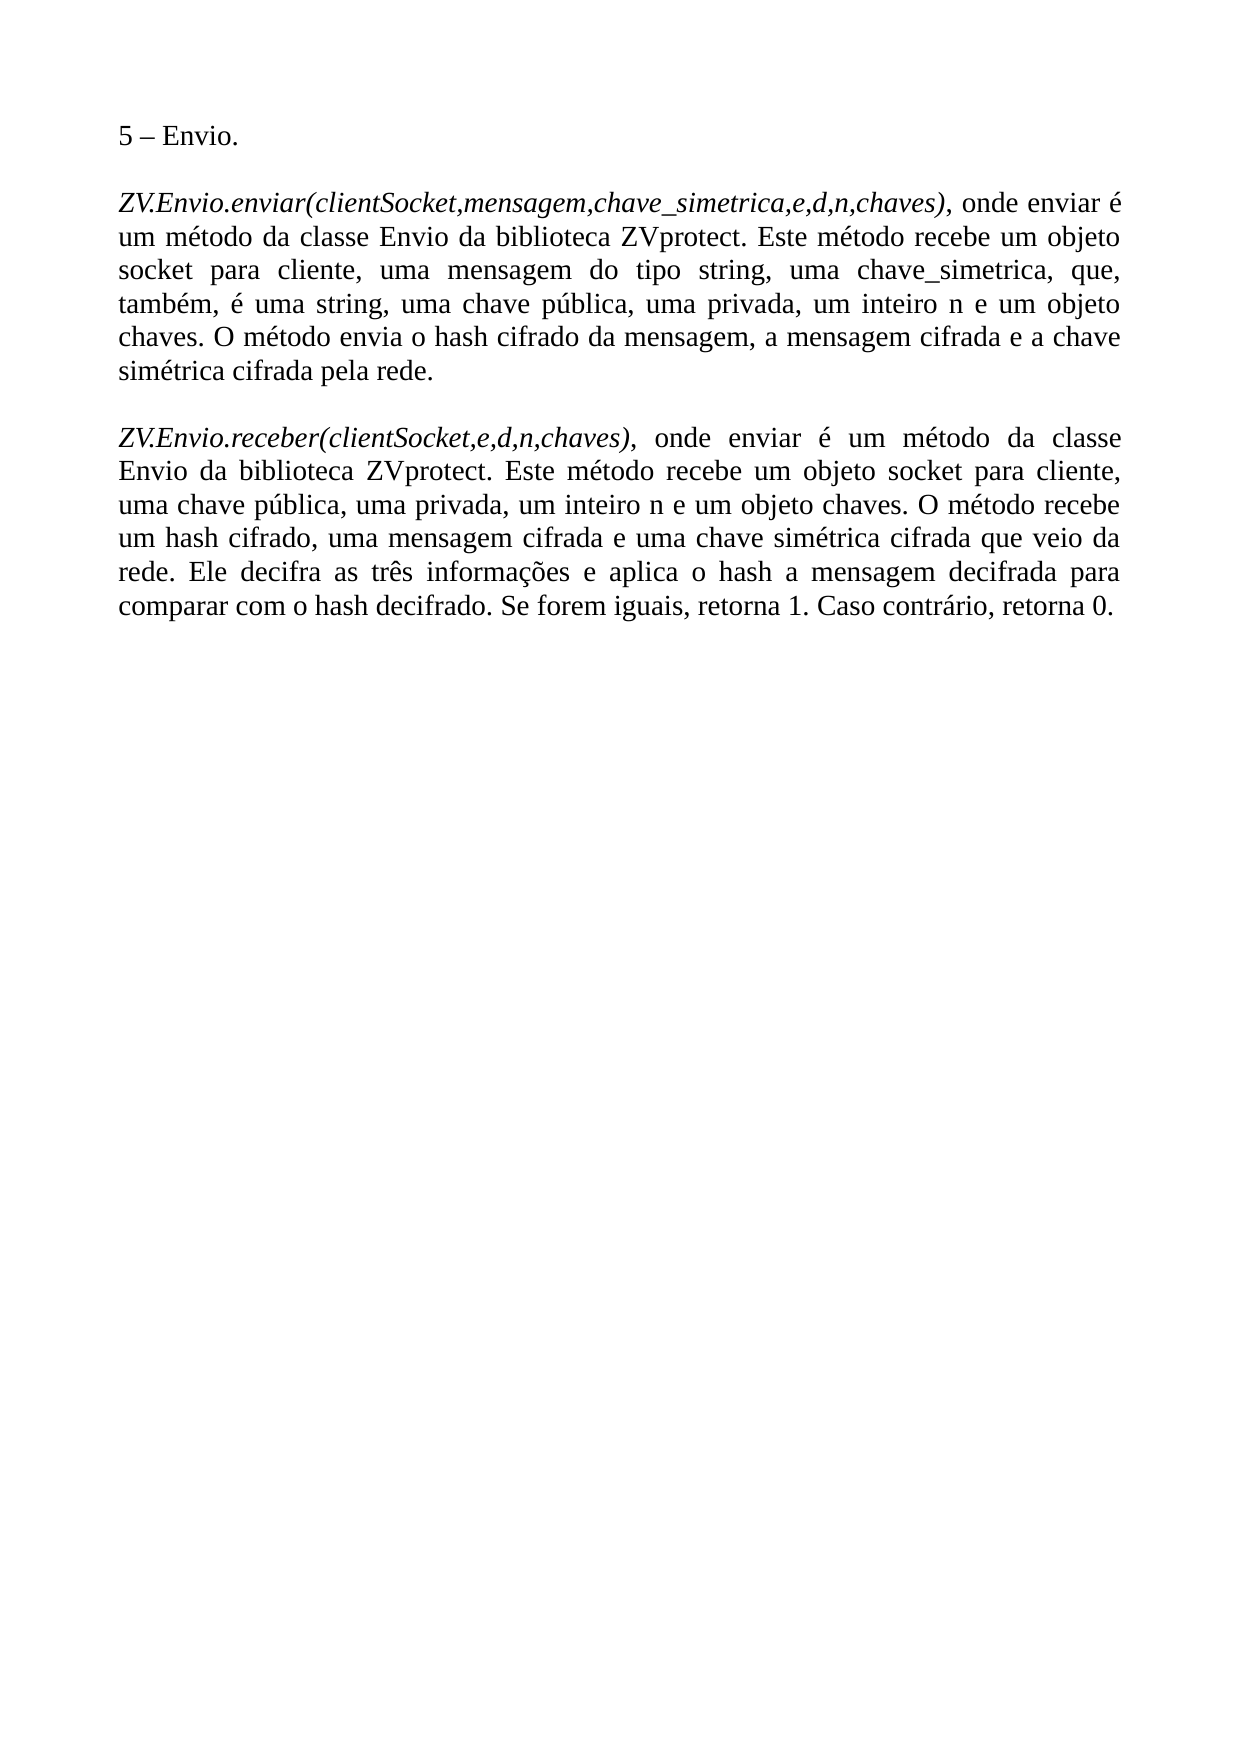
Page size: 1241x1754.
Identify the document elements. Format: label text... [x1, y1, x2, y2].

text 5 – Envio. [118, 118, 1122, 152]
text ZV.Envio.receber(clientSocket,e,d,n,chaves), onde enviar é um método da classe Envio da biblioteca ZVprotect. Este método recebe um objeto socket para cliente, uma chave pública, uma privada, um inteiro n e um objeto chaves. O método recebe um hash cifrado, uma mensagem cifrada e uma chave simétrica cifrada que veio da rede. Ele decifra as três informações e aplica o hash a mensagem decifrada para comparar com o hash decifrado. Se forem iguais, retorna 1. Caso contrário, retorna 0. [118, 420, 1122, 621]
text ZV.Envio.enviar(clientSocket,mensagem,chave_simetrica,e,d,n,chaves), onde enviar é um método da classe Envio da biblioteca ZVprotect. Este método recebe um objeto socket para cliente, uma mensagem do tipo string, uma chave_simetrica, que, também, é uma string, uma chave pública, uma privada, um inteiro n e um objeto chaves. O método envia o hash cifrado da mensagem, a mensagem cifrada e a chave simétrica cifrada pela rede. [118, 185, 1122, 386]
